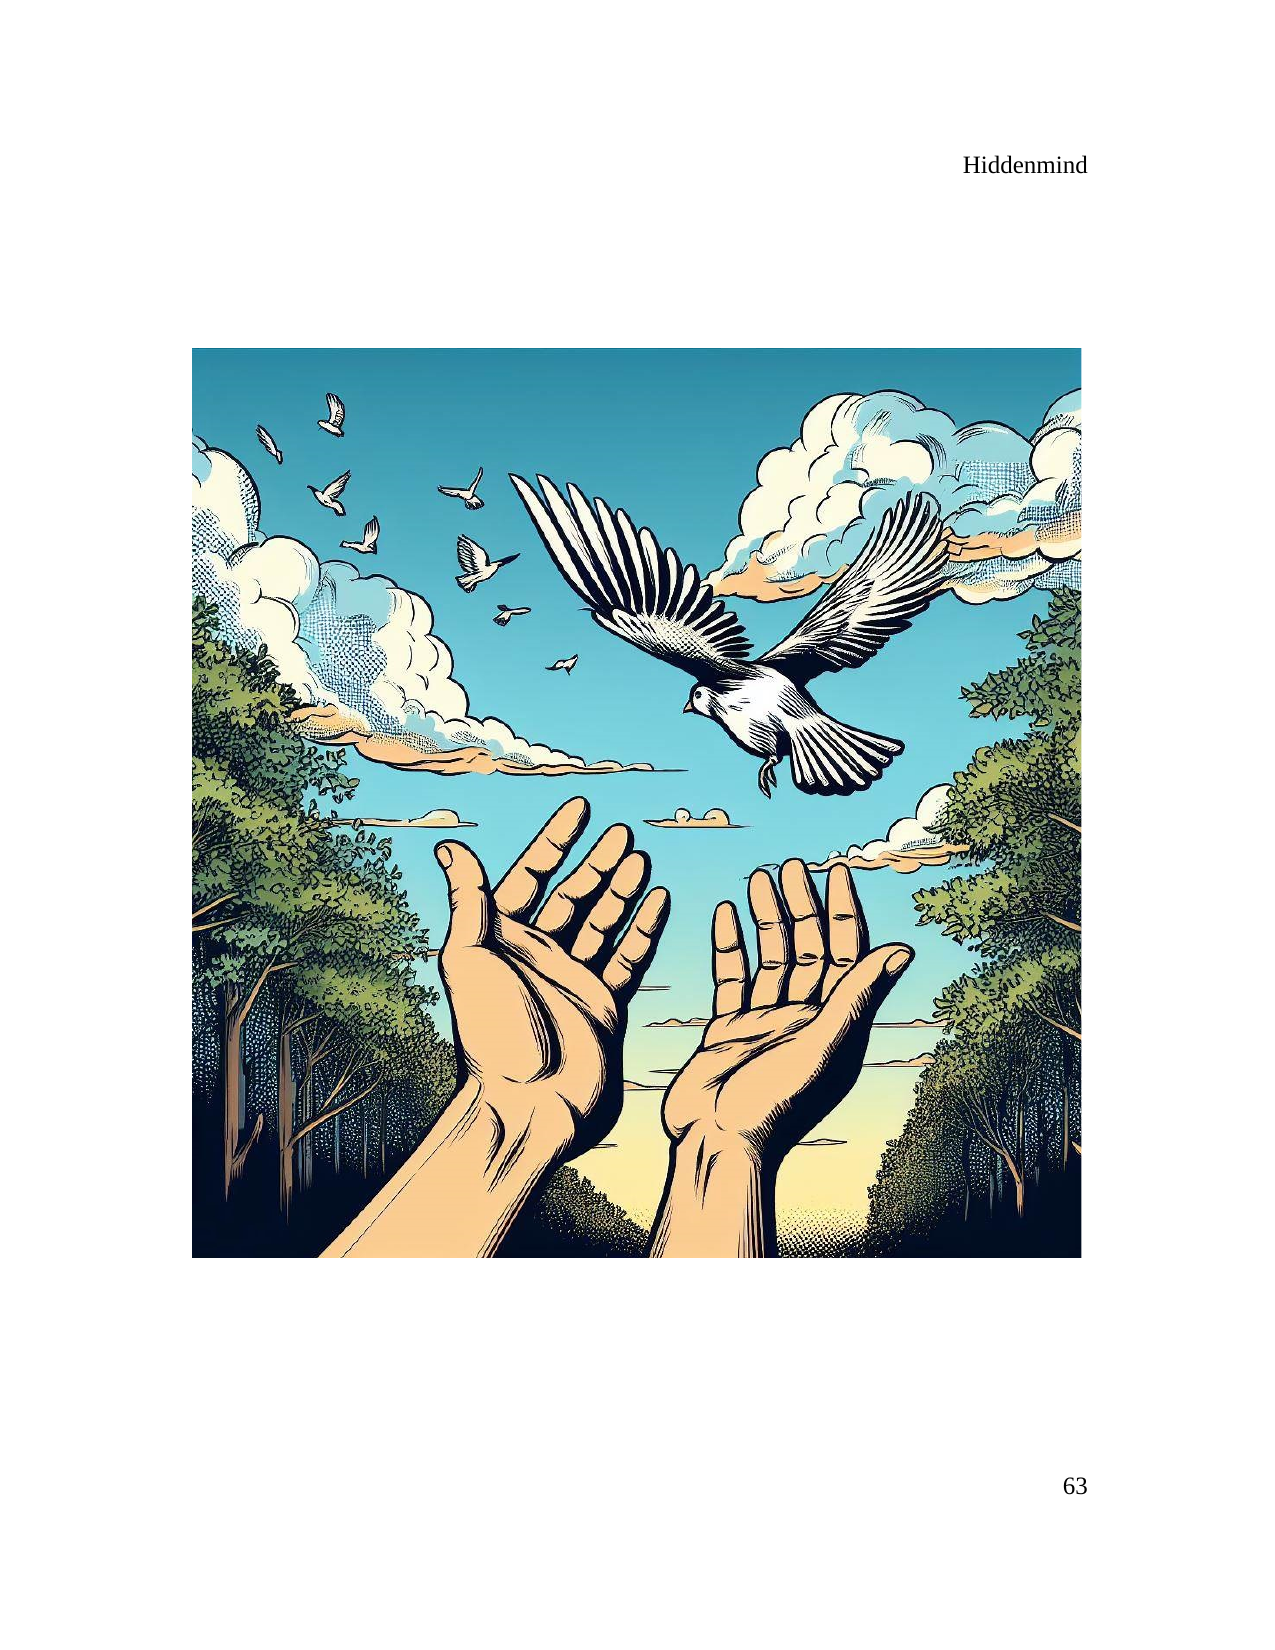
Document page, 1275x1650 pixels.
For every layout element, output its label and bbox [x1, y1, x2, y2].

picture [192, 348, 1082, 1258]
